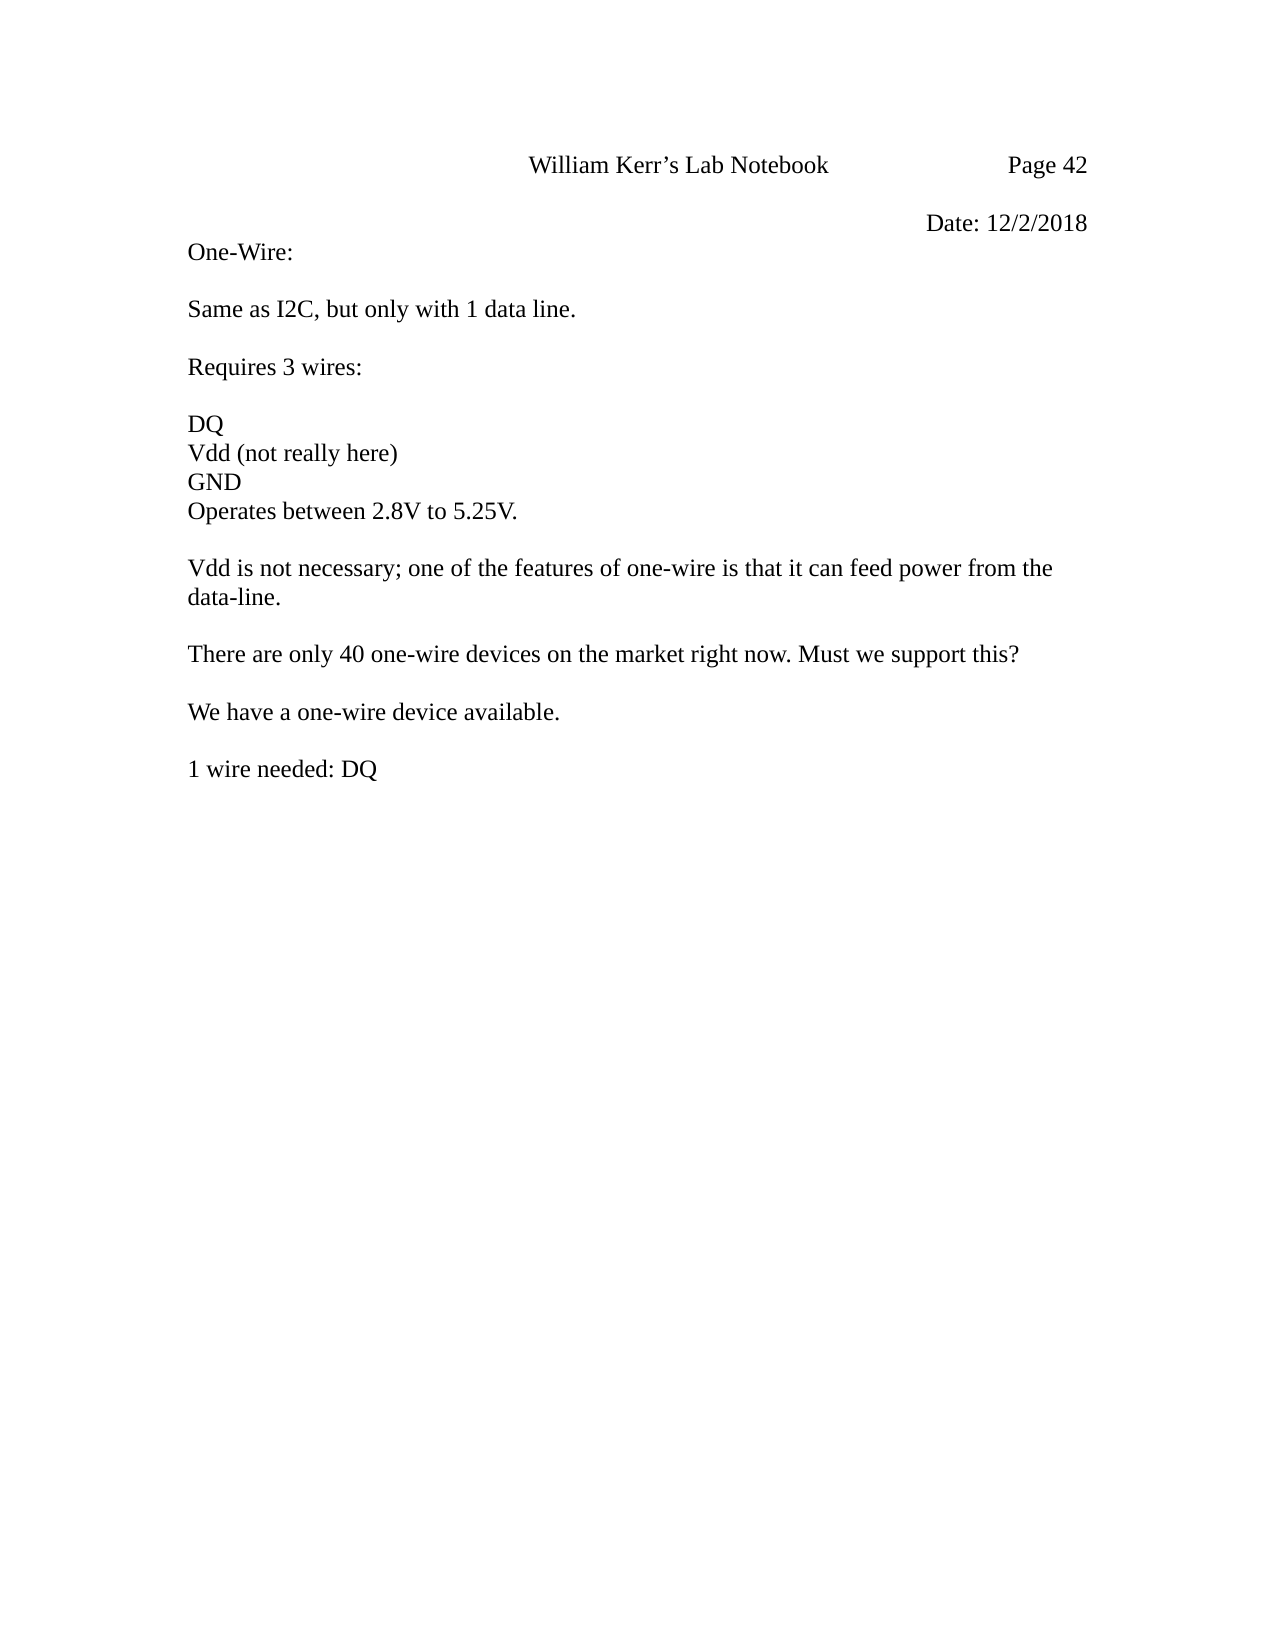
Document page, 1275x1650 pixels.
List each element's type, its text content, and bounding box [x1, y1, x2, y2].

text DQ [187, 409, 1087, 438]
text Same as I2C, but only with 1 data line. [187, 294, 1087, 323]
text Date: 12/2/2018 [187, 208, 1087, 237]
text Vdd is not necessary; one of the features of one-wire is that it can feed power from the data-line. [187, 553, 1087, 611]
text Operates between 2.8V to 5.25V. [187, 496, 1087, 524]
text One-Wire: [187, 237, 1087, 266]
text There are only 40 one-wire devices on the market right now. Must we support this? [187, 639, 1087, 668]
text Vdd (not really here) [187, 438, 1087, 467]
text GND [187, 467, 1087, 496]
text We have a one-wire device available. [187, 697, 1087, 726]
text Requires 3 wires: [187, 352, 1087, 381]
text 1 wire needed: DQ [187, 754, 1087, 783]
